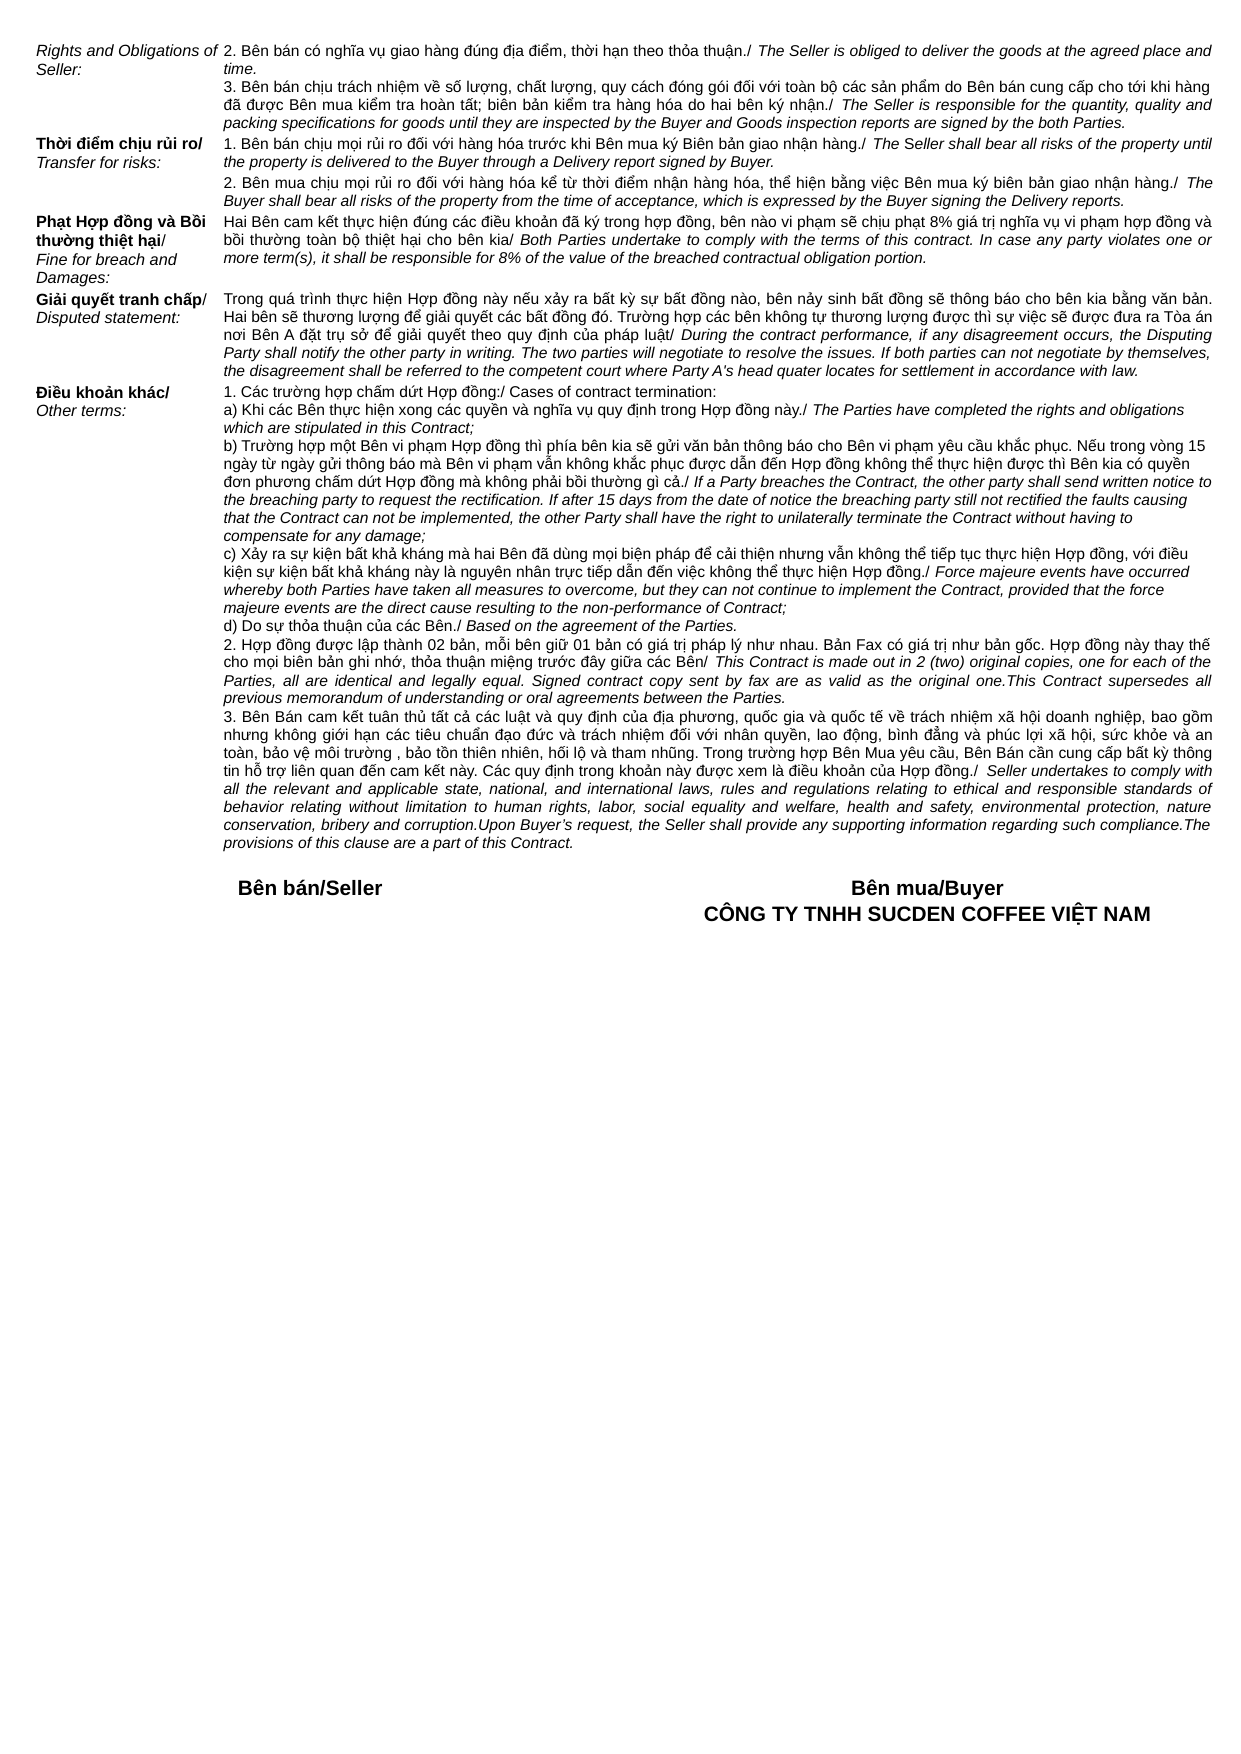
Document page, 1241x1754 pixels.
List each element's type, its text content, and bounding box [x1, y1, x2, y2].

table_cell Hai Bên cam kết thực hiện đúng các điều khoản đã ký trong hợp đồng, bên nào vi phạm sẽ chịu phạt 8% giá trị nghĩa vụ vi phạm hợp đồng và bồi thường toàn bộ thiệt hại cho bên kia/ Both Parties undertake to comply with the terms of this contract. In case any party violates one or more term(s), it shall be responsible for 8% of the value of the breached contractual obligation portion. [222, 211, 1216, 288]
text </if> [45, 928, 1181, 946]
table_cell Trong quá trình thực hiện Hợp đồng này nếu xảy ra bất kỳ sự bất đồng nào, bên nảy sinh bất đồng sẽ thông báo cho bên kia bằng văn bản. Hai bên sẽ thương lượng để giải quyết các bất đồng đó. Trường hợp các bên không tự thương lượng được thì sự việc sẽ được đưa ra Tòa án nơi Bên A đặt trụ sở để giải quyết theo quy định của pháp luật/ During the contract performance, if any disagreement occurs, the Disputing Party shall notify the other party in writing. The two parties will negotiate to resolve the issues. If both parties can not negotiate by themselves, the disagreement shall be referred to the competent court where Party A's head quater locates for settlement in accordance with law. [222, 289, 1216, 381]
table_cell 1. Bên bán chịu mọi rủi ro đối với hàng hóa trước khi Bên mua ký Biên bản giao nhận hàng./ The Seller shall bear all risks of the property until the property is delivered to the Buyer through a Delivery report signed by Buyer. [222, 133, 1216, 172]
table_cell [34, 853, 1216, 874]
table_cell Điều khoản khác/ Other terms: [34, 381, 222, 853]
table_cell 2. Bên bán có nghĩa vụ giao hàng đúng địa điểm, thời hạn theo thỏa thuận./ The Seller is obliged to deliver the goods at the agreed place and time. 3. Bên bán chịu trách nhiệm về số lượng, chất lượng, quy cách đóng gói đối với toàn bộ các sản phẩm do Bên bán cung cấp cho tới khi hàng đã được Bên mua kiểm tra hoàn tất; biên bản kiểm tra hàng hóa do hai bên ký nhận./ The Seller is responsible for the quantity, quality and packing specifications for goods until they are inspected by the Buyer and Goods inspection reports are signed by the both Parties. [222, 40, 1216, 133]
table_cell Bên mua/Buyer [639, 874, 1216, 901]
table_cell CÔNG TY TNHH SUCDEN COFFEE VIỆT NAM [639, 901, 1216, 928]
table_cell Thời điểm chịu rủi ro/ Transfer for risks: [34, 133, 222, 211]
table_cell [585, 874, 638, 901]
table_cell <o.partner_id.name> [34, 901, 585, 928]
table_cell Giải quyết tranh chấp/ Disputed statement: [34, 289, 222, 381]
table_cell 1. Các trường hợp chấm dứt Hợp đồng:/ Cases of contract termination: a) Khi các Bên thực hiện xong các quyền và nghĩa vụ quy định trong Hợp đồng này./ The Parties have completed the rights and obligations which are stipulated in this Contract; b) Trường hợp một Bên vi phạm Hợp đồng thì phía bên kia sẽ gửi văn bản thông báo cho Bên vi phạm yêu cầu khắc phục. Nếu trong vòng 15 ngày từ ngày gửi thông báo mà Bên vi phạm vẫn không khắc phục được dẫn đến Hợp đồng không thể thực hiện được thì Bên kia có quyền đơn phương chấm dứt Hợp đồng mà không phải bồi thường gì cả./ If a Party breaches the Contract, the other party shall send written notice to the breaching party to request the rectification. If after 15 days from the date of notice the breaching party still not rectified the faults causing that the Contract can not be implemented, the other Party shall have the right to unilaterally terminate the Contract without having to compensate for any damage; c) Xảy ra sự kiện bất khả kháng mà hai Bên đã dùng mọi biện pháp để cải thiện nhưng vẫn không thể tiếp tục thực hiện Hợp đồng, với điều kiện sự kiện bất khả kháng này là nguyên nhân trực tiếp dẫn đến việc không thể thực hiện Hợp đồng./ Force majeure events have occurred whereby both Parties have taken all measures to overcome, but they can not continue to implement the Contract, provided that the force majeure events are the direct cause resulting to the non-performance of Contract; d) Do sự thỏa thuận của các Bên./ Based on the agreement of the Parties. 2. Hợp đồng được lập thành 02 bản, mỗi bên giữ 01 bản có giá trị pháp lý như nhau. Bản Fax có giá trị như bản gốc. Hợp đồng này thay thế cho mọi biên bản ghi nhớ, thỏa thuận miệng trước đây giữa các Bên/ This Contract is made out in 2 (two) original copies, one for each of the Parties, all are identical and legally equal. Signed contract copy sent by fax are as valid as the original one.This Contract supersedes all previous memorandum of understanding or oral agreements between the Parties. 3. Bên Bán cam kết tuân thủ tất cả các luật và quy định của địa phương, quốc gia và quốc tế về trách nhiệm xã hội doanh nghiệp, bao gồm nhưng không giới hạn các tiêu chuẩn đạo đức và trách nhiệm đối với nhân quyền, lao động, bình đẳng và phúc lợi xã hội, sức khỏe và an toàn, bảo vệ môi trường , bảo tồn thiên nhiên, hối lộ và tham nhũng. Trong trường hợp Bên Mua yêu cầu, Bên Bán cần cung cấp bất kỳ thông tin hỗ trợ liên quan đến cam kết này. Các quy định trong khoản này được xem là điều khoản của Hợp đồng./ Seller undertakes to comply with all the relevant and applicable state, national, and international laws, rules and regulations relating to ethical and responsible standards of behavior relating without limitation to human rights, labor, social equality and welfare, health and safety, environmental protection, nature conservation, bribery and corruption.Upon Buyer’s request, the Seller shall provide any supporting information regarding such compliance.The provisions of this clause are a part of this Contract. [222, 381, 1216, 853]
table_cell Phạt Hợp đồng và Bồi thường thiệt hại/ Fine for breach and Damages: [34, 211, 222, 288]
table_cell Rights and Obligations of Seller: [34, 40, 222, 133]
table_cell [585, 901, 638, 928]
table_cell Bên bán/Seller [34, 874, 585, 901]
table_cell 2. Bên mua chịu mọi rủi ro đối với hàng hóa kể từ thời điểm nhận hàng hóa, thể hiện bằng việc Bên mua ký biên bản giao nhận hàng./ The Buyer shall bear all risks of the property from the time of acceptance, which is expressed by the Buyer signing the Delivery reports. [222, 172, 1216, 211]
